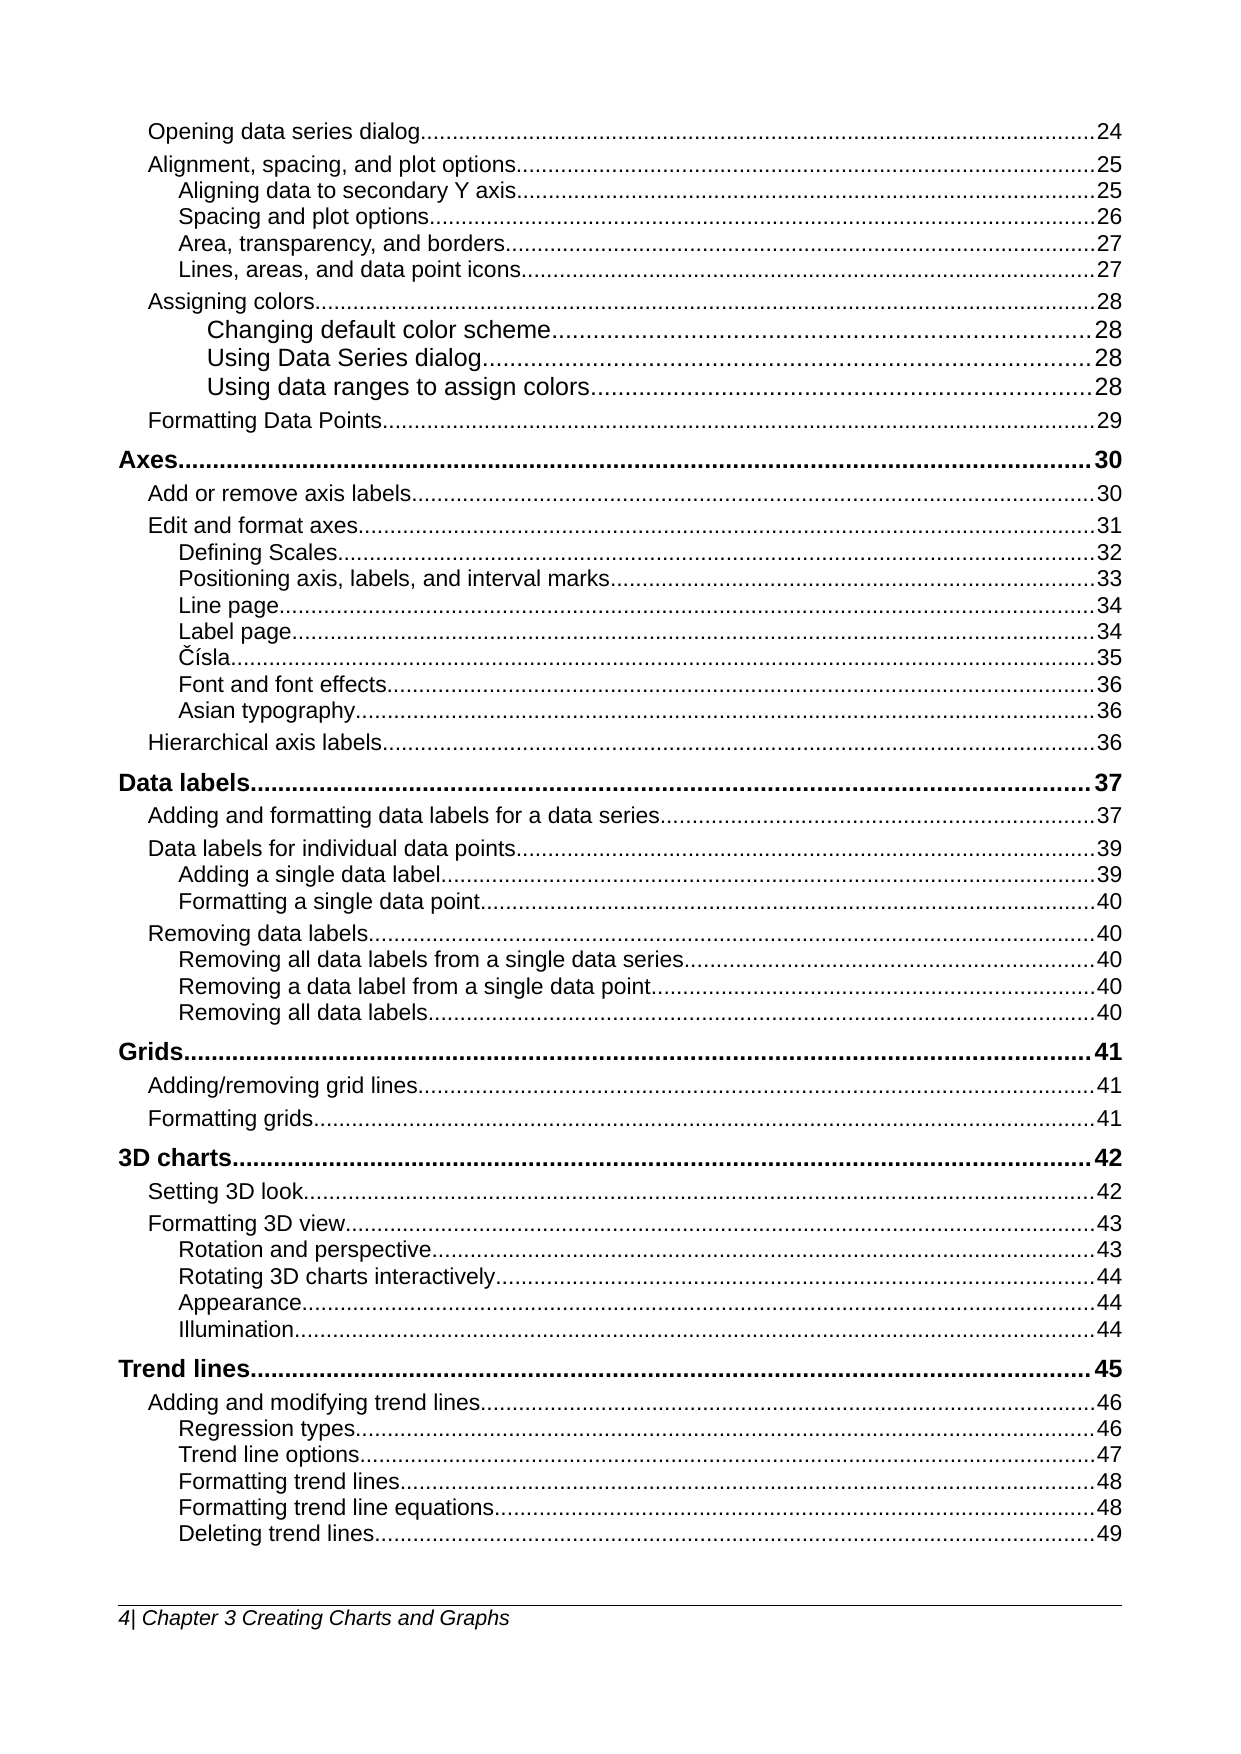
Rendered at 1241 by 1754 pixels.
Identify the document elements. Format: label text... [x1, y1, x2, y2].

text Aligning data to secondary Y axis 25 [178, 177, 1122, 203]
text Rotating 3D charts interactively 44 [178, 1263, 1122, 1289]
text Formatting trend lines 48 [178, 1468, 1122, 1494]
text Adding/removing grid lines 41 [148, 1072, 1122, 1098]
text Edit and format axes 31 [148, 512, 1122, 539]
text Data labels for individual data points 39 [148, 835, 1122, 861]
text Changing default color scheme 28 [207, 315, 1122, 343]
text Using data ranges to assign colors 28 [207, 372, 1122, 401]
text Formatting Data Points 29 [148, 407, 1122, 433]
text Appearance 44 [178, 1289, 1122, 1316]
text Setting 3D look 42 [148, 1178, 1122, 1204]
text 3D charts 42 [118, 1143, 1122, 1172]
text Trend line options 47 [178, 1441, 1122, 1468]
text Removing data labels 40 [148, 920, 1122, 946]
text Positioning axis, labels, and interval marks 33 [178, 565, 1122, 592]
text Rotation and perspective 43 [178, 1236, 1122, 1263]
text Removing all data labels from a single data series 40 [178, 946, 1122, 973]
text Removing all data labels 40 [178, 999, 1122, 1025]
text Trend lines 45 [118, 1354, 1122, 1383]
text Asian typography 36 [178, 697, 1122, 723]
text Regression types 46 [178, 1415, 1122, 1441]
text Font and font effects 36 [178, 671, 1122, 697]
text Line page 34 [178, 592, 1122, 618]
text Label page 34 [178, 618, 1122, 644]
text Opening data series dialog 24 [148, 118, 1122, 144]
text Assigning colors 28 [148, 288, 1122, 315]
text Lines, areas, and data point icons 27 [178, 256, 1122, 282]
text Hierarchical axis labels 36 [148, 729, 1122, 756]
text Formatting a single data point 40 [178, 888, 1122, 914]
text Removing a data label from a single data point 40 [178, 973, 1122, 999]
text Deleting trend lines 49 [178, 1520, 1122, 1547]
text Formatting trend line equations 48 [178, 1494, 1122, 1520]
text Adding and modifying trend lines 46 [148, 1389, 1122, 1415]
text Grids 41 [118, 1037, 1122, 1066]
text Illumination 44 [178, 1316, 1122, 1342]
text Čísla 35 [178, 644, 1122, 671]
text Formatting 3D view 43 [148, 1210, 1122, 1236]
text Area, transparency, and borders 27 [178, 229, 1122, 256]
text Adding and formatting data labels for a data series 37 [148, 802, 1122, 829]
text Adding a single data label 39 [178, 861, 1122, 888]
text Add or remove axis labels 30 [148, 480, 1122, 506]
text Using Data Series dialog 28 [207, 343, 1122, 372]
text Axes 30 [118, 445, 1122, 474]
text Spacing and plot options 26 [178, 203, 1122, 229]
text Formatting grids 41 [148, 1104, 1122, 1131]
text Defining Scales 32 [178, 539, 1122, 565]
text Data labels 37 [118, 768, 1122, 796]
text Alignment, spacing, and plot options 25 [148, 151, 1122, 177]
